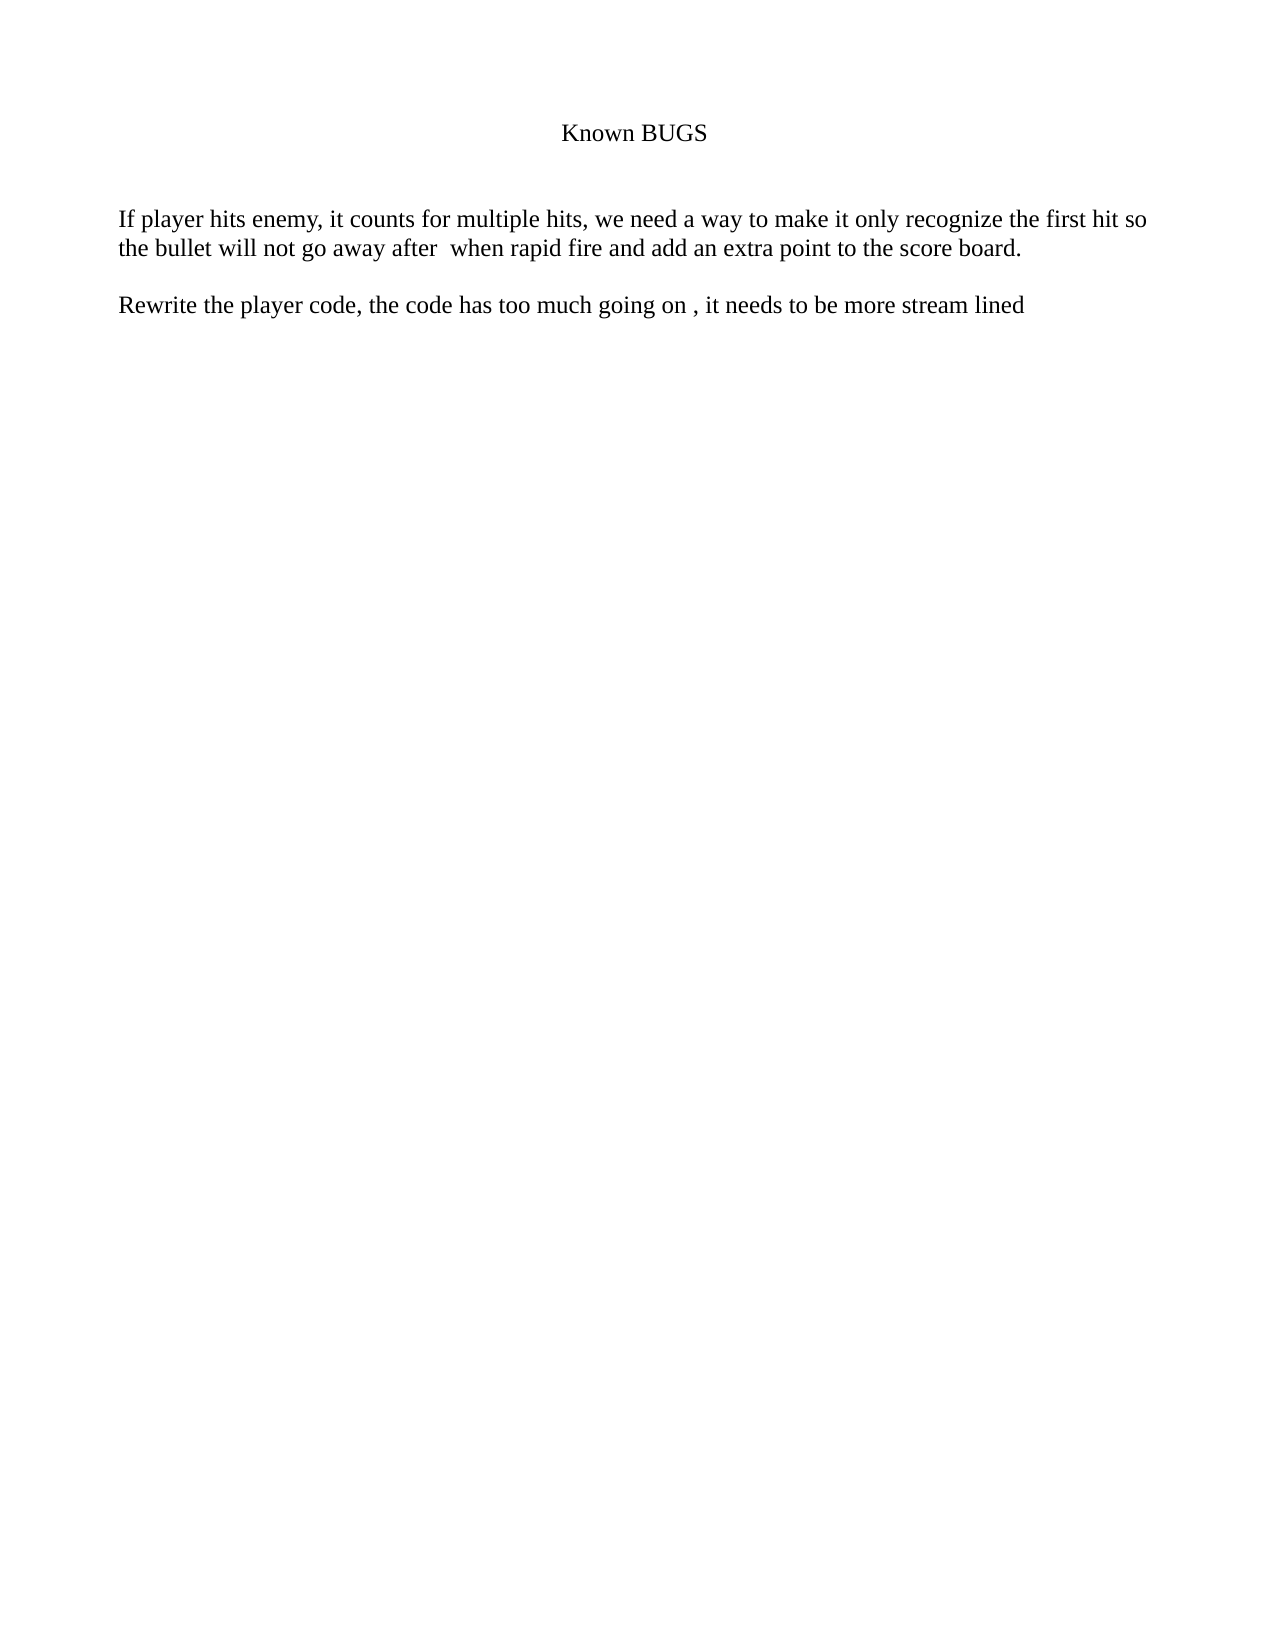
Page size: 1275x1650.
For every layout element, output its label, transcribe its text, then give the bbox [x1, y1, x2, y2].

text If player hits enemy, it counts for multiple hits, we need a way to make it only recognize the first hit so the bullet will not go away after when rapid fire and add an extra point to the score board. [118, 204, 1157, 262]
text Known BUGS [118, 118, 1157, 147]
text Rewrite the player code, the code has too much going on , it needs to be more stream lined [118, 291, 1157, 319]
